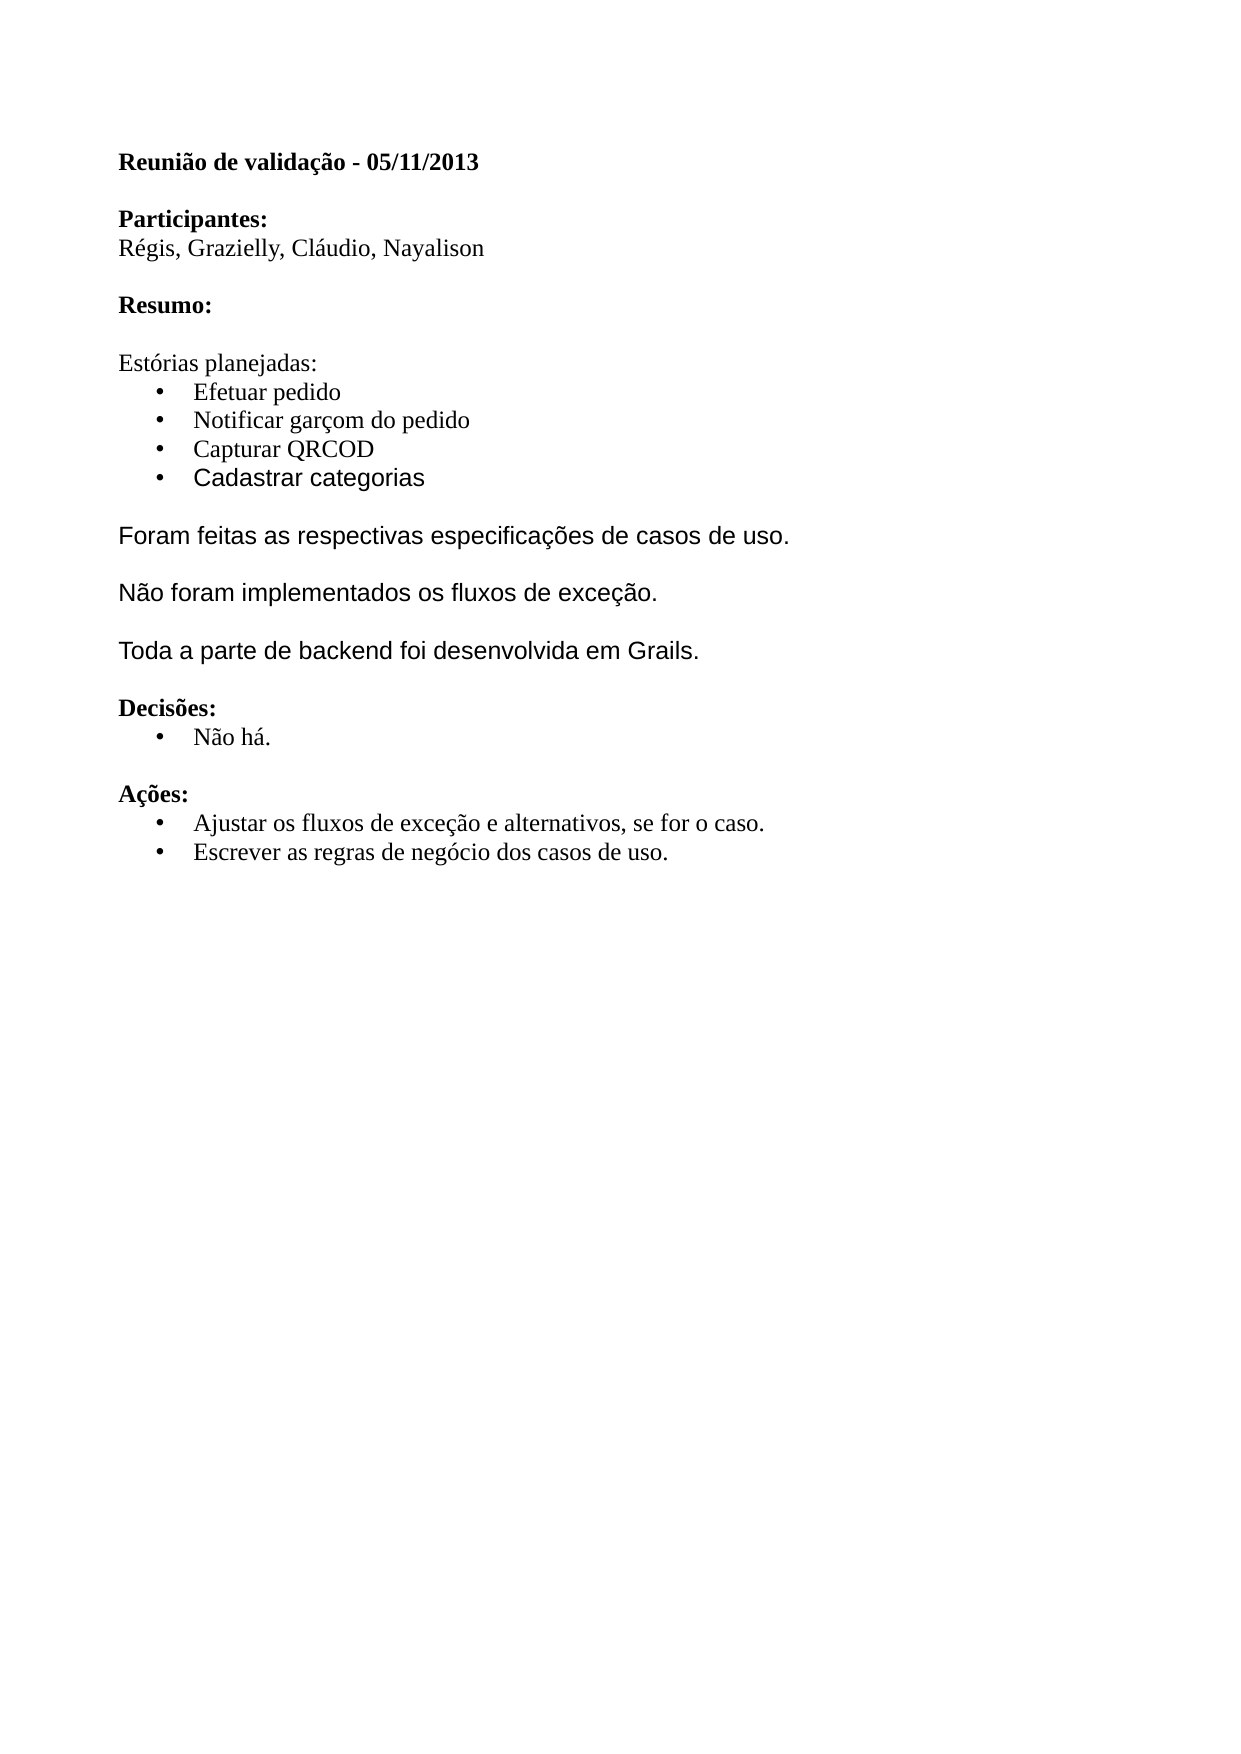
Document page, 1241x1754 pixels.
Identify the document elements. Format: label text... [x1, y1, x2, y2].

text Ações: [118, 779, 1122, 808]
text Decisões: [118, 693, 1122, 722]
text Estórias planejadas: [118, 348, 1122, 377]
list Notificar garçom do pedido [156, 406, 1122, 434]
text Participantes: [118, 204, 1122, 233]
text Resumo: [118, 291, 1122, 319]
text Toda a parte de backend foi desenvolvida em Grails. [118, 636, 1122, 664]
list Efetuar pedido [156, 377, 1122, 406]
text Régis, Grazielly, Cláudio, Nayalison [118, 233, 1122, 262]
list Escrever as regras de negócio dos casos de uso. [156, 837, 1122, 866]
list Cadastrar categorias [156, 463, 1122, 492]
list Não há. [156, 722, 1122, 751]
text Foram feitas as respectivas especificações de casos de uso. [118, 521, 1122, 549]
list Ajustar os fluxos de exceção e alternativos, se for o caso. [156, 808, 1122, 837]
list Capturar QRCOD [156, 434, 1122, 463]
text Não foram implementados os fluxos de exceção. [118, 578, 1122, 607]
text Reunião de validação - 05/11/2013 [118, 147, 1122, 176]
